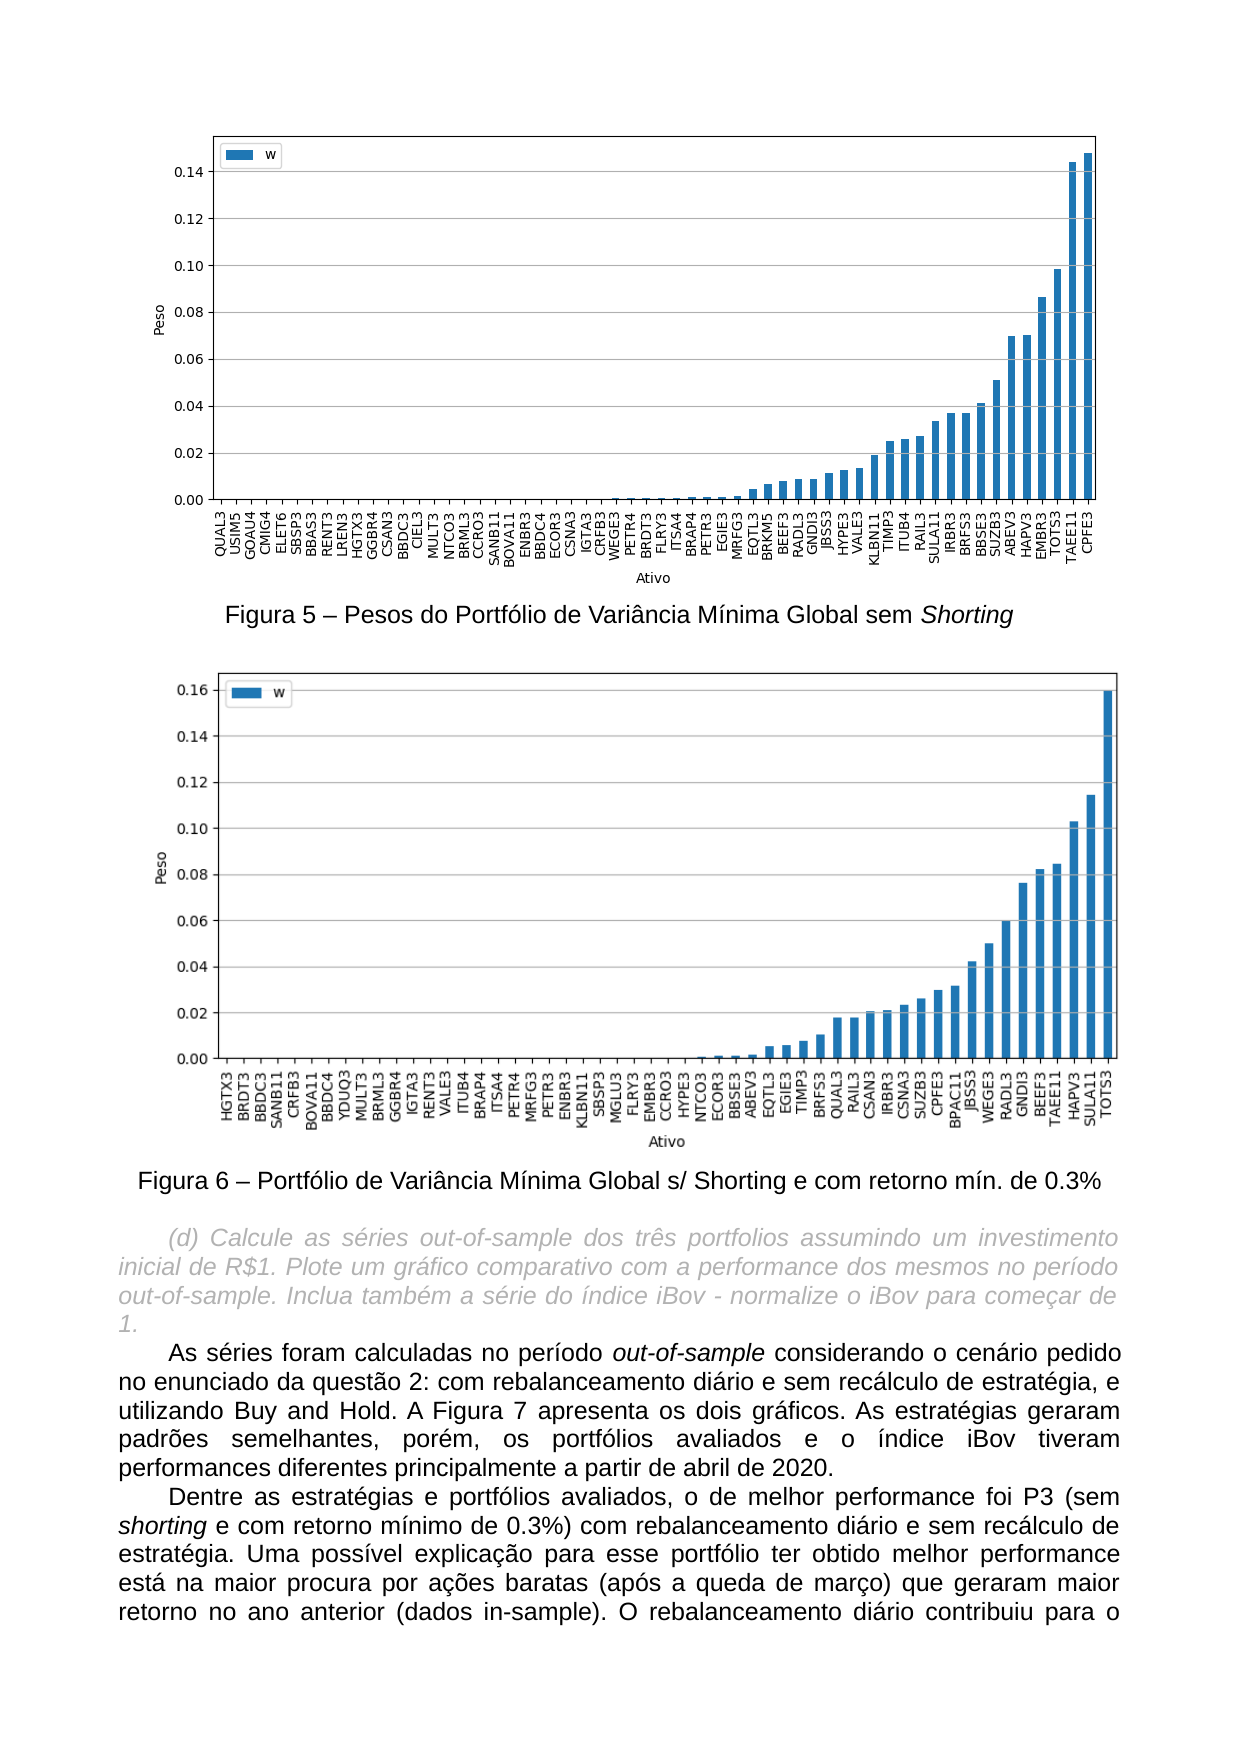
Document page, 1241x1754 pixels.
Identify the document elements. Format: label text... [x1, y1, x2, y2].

picture [95, 657, 1145, 1166]
text Figura 5 – Pesos do Portfólio de Variância Mínima Global sem Shorting [118, 600, 1122, 628]
text (d) Calcule as séries out-of-sample dos três portfolios assumindo um investimento inicial de R$1. Plote um gráfico comparativo com a performance dos mesmos no período out-of-sample. Inclua também a série do índice iBov - normalize o iBov para começar de 1. [118, 1223, 1122, 1338]
text Dentre as estratégias e portfólios avaliados, o de melhor performance foi P3 (sem shorting e com retorno mínimo de 0.3%) com rebalanceamento diário e sem recálculo de estratégia. Uma possível explicação para esse portfólio ter obtido melhor performance está na maior procura por ações baratas (após a queda de março) que geraram maior retorno no ano anterior (dados in-sample). O rebalanceamento diário contribuiu para o [118, 1482, 1122, 1626]
picture [92, 121, 1123, 600]
text Figura 6 – Portfólio de Variância Mínima Global s/ Shorting e com retorno mín. de 0.3% [118, 1166, 1122, 1194]
text As séries foram calculadas no período out-of-sample considerando o cenário pedido no enunciado da questão 2: com rebalanceamento diário e sem recálculo de estratégia, e utilizando Buy and Hold. A Figura 7 apresenta os dois gráficos. As estratégias geraram padrões semelhantes, porém, os portfólios avaliados e o índice iBov tiveram performances diferentes principalmente a partir de abril de 2020. [118, 1338, 1122, 1482]
